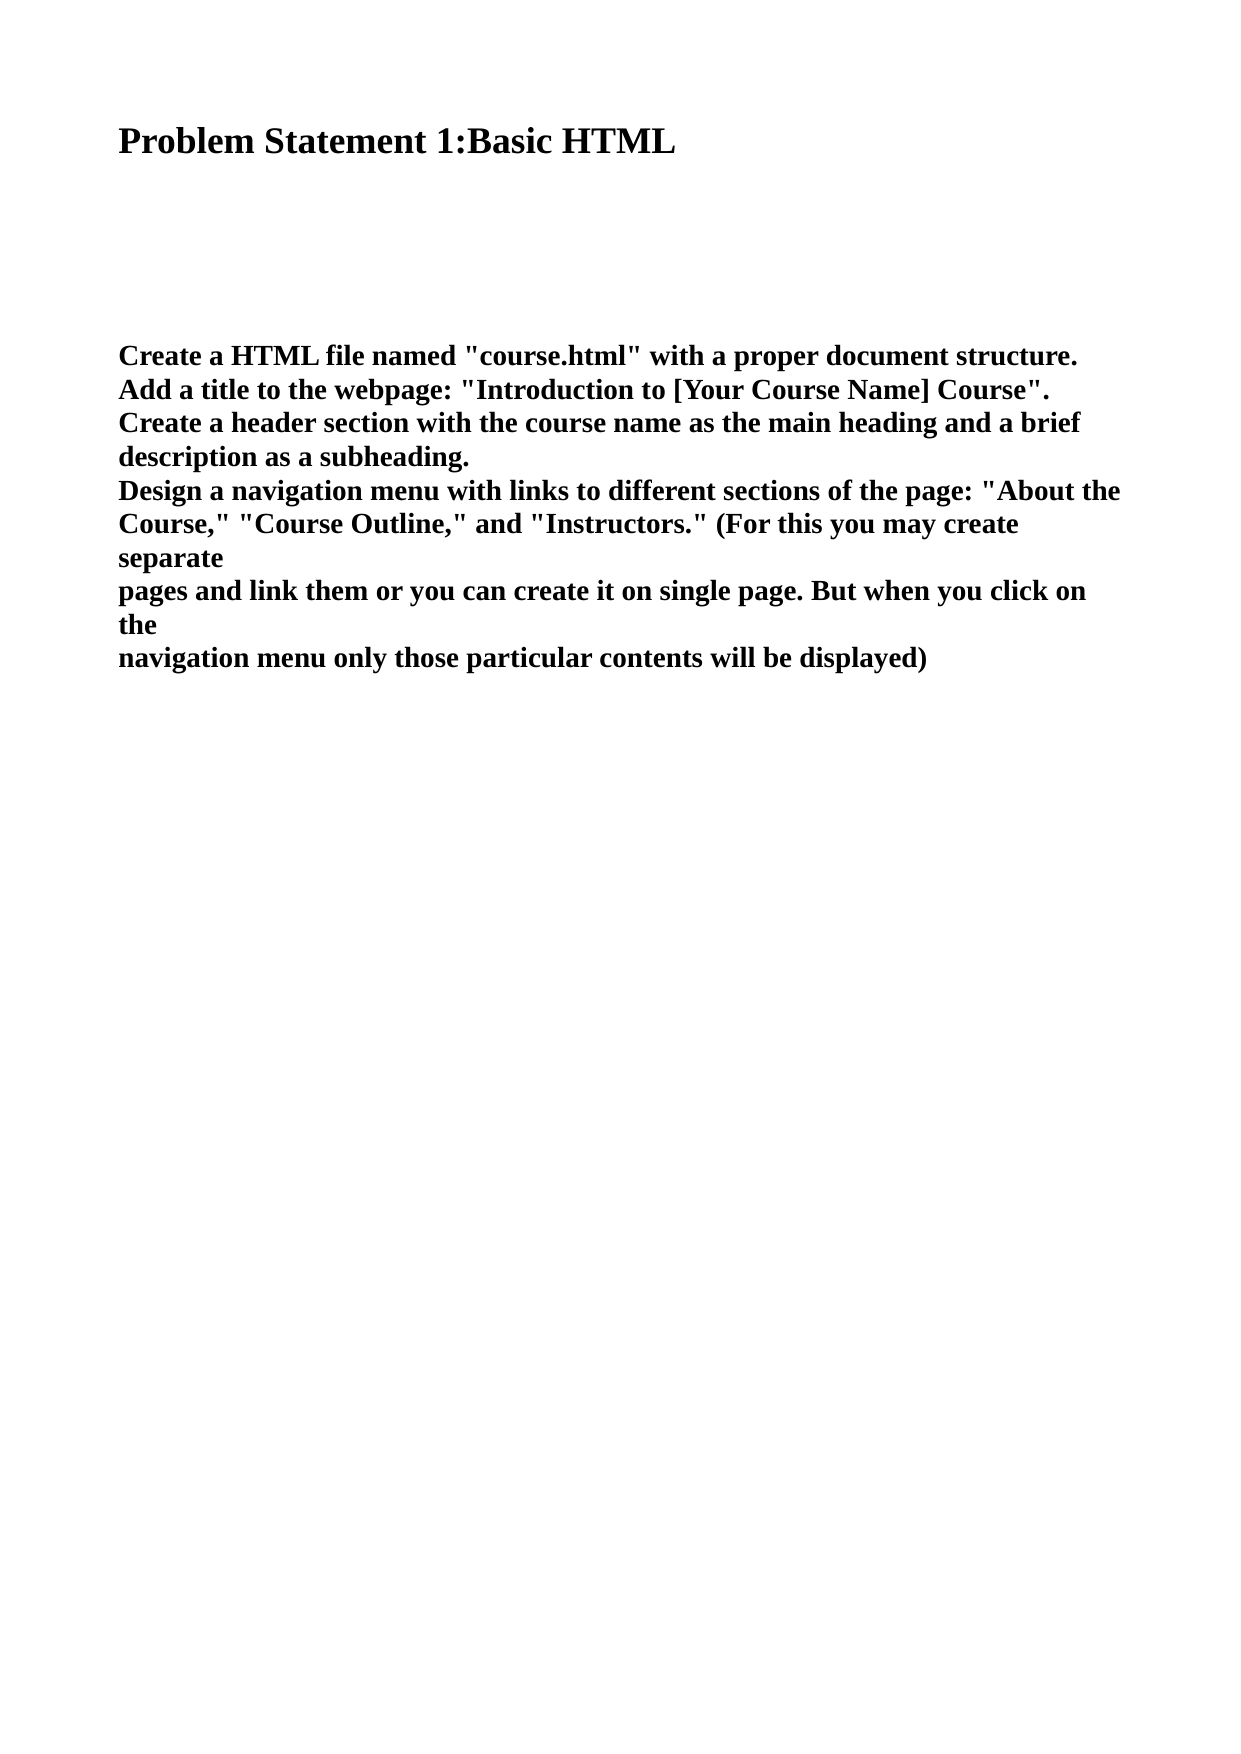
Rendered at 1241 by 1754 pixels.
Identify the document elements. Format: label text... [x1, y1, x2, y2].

text Add a title to the webpage: "Introduction to [Your Course Name] Course". [118, 372, 1122, 406]
text Design a navigation menu with links to different sections of the page: "About the [118, 473, 1122, 506]
text pages and link them or you can create it on single page. But when you click on the [118, 573, 1122, 640]
text  [118, 204, 1122, 238]
text navigation menu only those particular contents will be displayed) [118, 640, 1122, 674]
text  [118, 271, 1122, 305]
text  [118, 238, 1122, 271]
text Create a header section with the course name as the main heading and a brief [118, 406, 1122, 439]
text description as a subheading. [118, 439, 1122, 473]
text  [118, 305, 1122, 338]
text Course," "Course Outline," and "Instructors." (For this you may create separate [118, 506, 1122, 573]
text Create a HTML file named "course.html" with a proper document structure. [118, 338, 1122, 372]
text Problem Statement 1:Basic HTML [118, 118, 1122, 161]
